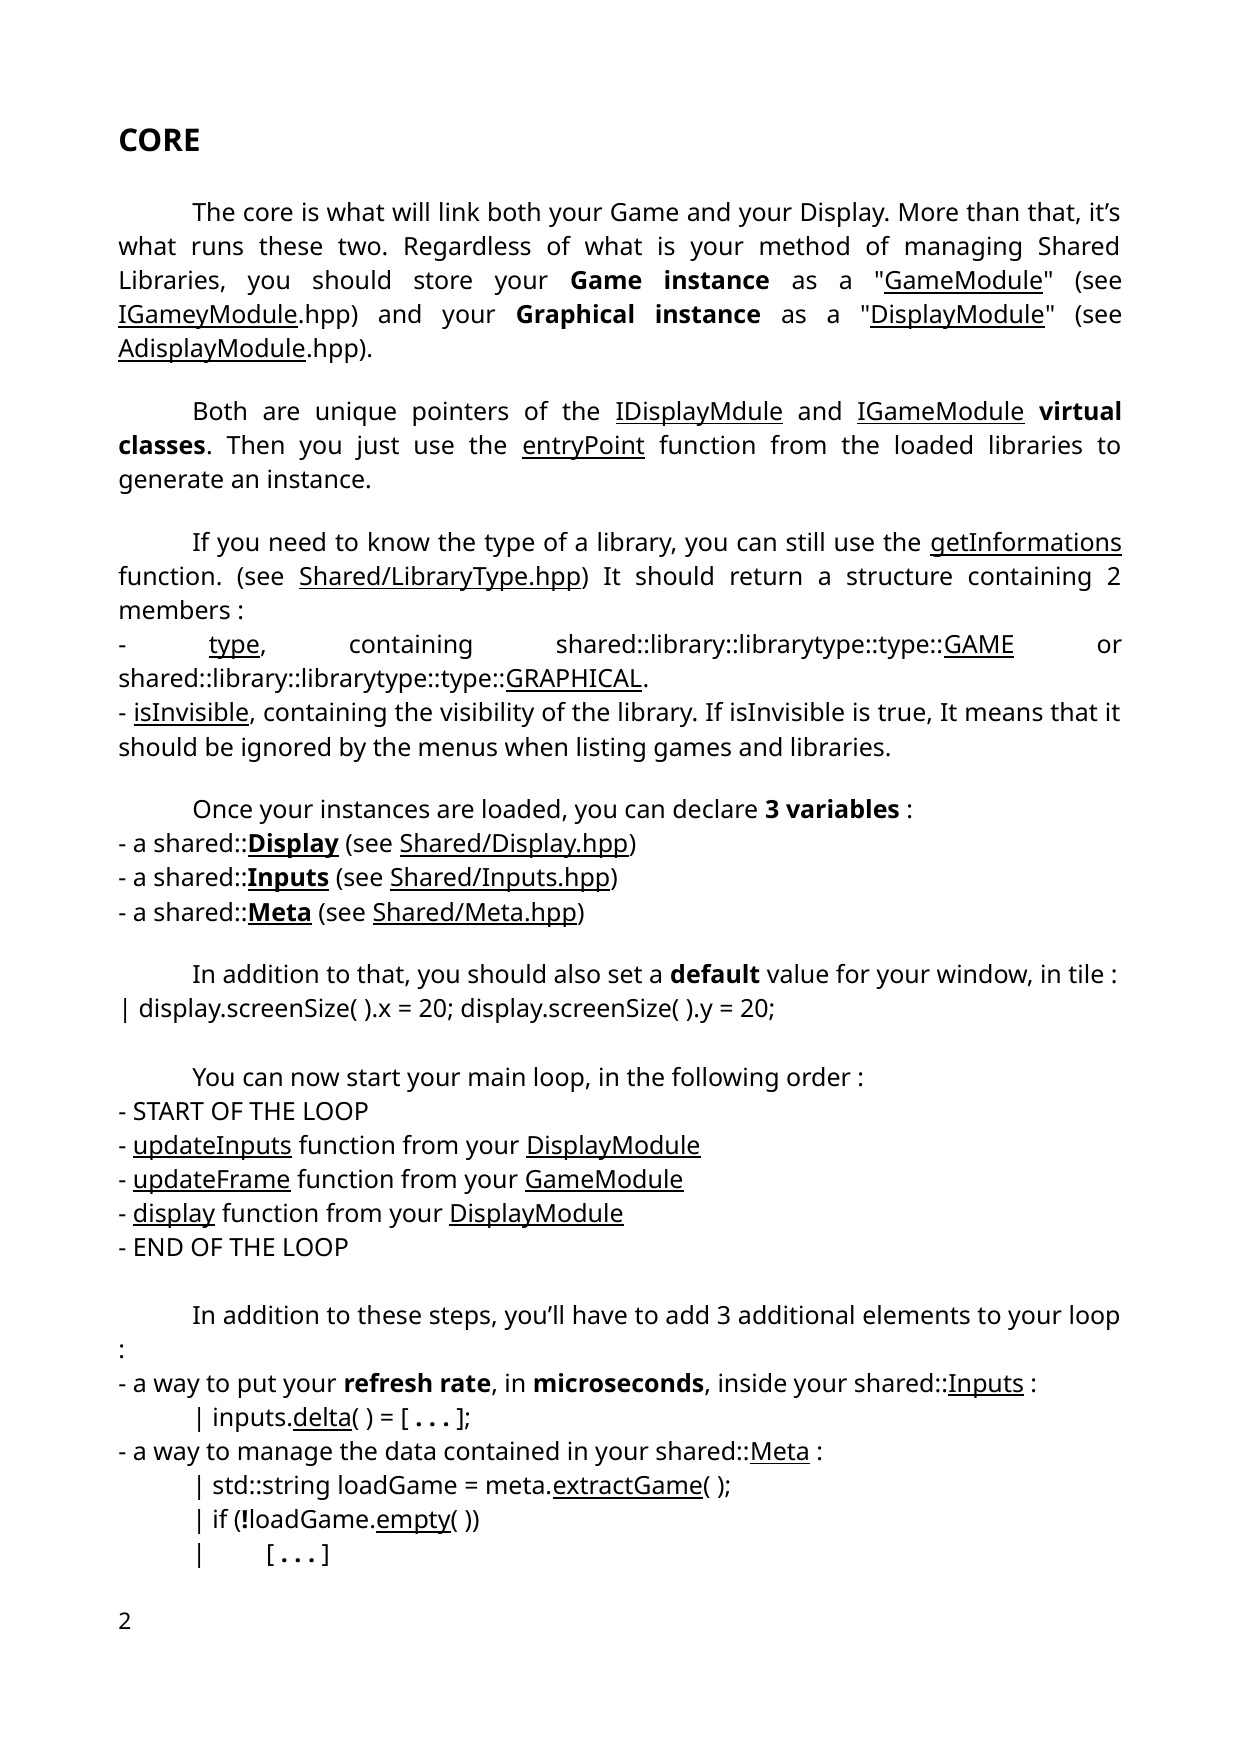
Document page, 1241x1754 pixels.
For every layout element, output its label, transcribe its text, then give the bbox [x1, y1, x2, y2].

text | inputs.delta( ) = [ . . . ]; [118, 1400, 1122, 1434]
text - isInvisible, containing the visibility of the library. If isInvisible is true, It means that it should be ignored by the menus when listing games and libraries. [118, 695, 1122, 763]
text The core is what will link both your Game and your Display. More than that, it’s what runs these two. Regardless of what is your method of managing Shared Libraries, you should store your Game instance as a "GameModule" (see IGameyModule.hpp) and your Graphical instance as a "DisplayModule" (see AdisplayModule.hpp). [118, 195, 1122, 365]
text - a way to manage the data contained in your shared::Meta : [118, 1434, 1122, 1468]
text | display.screenSize( ).x = 20; display.screenSize( ).y = 20; [118, 991, 1122, 1025]
text | if (!loadGame.empty( )) [118, 1502, 1122, 1536]
text - updateInputs function from your DisplayModule [118, 1127, 1122, 1161]
text | std::string loadGame = meta.extractGame( ); [118, 1468, 1122, 1502]
text - a way to put your refresh rate, in microseconds, inside your shared::Inputs : [118, 1366, 1122, 1400]
text - END OF THE LOOP [118, 1229, 1122, 1263]
text Once your instances are loaded, you can declare 3 variables : [118, 792, 1122, 826]
text You can now start your main loop, in the following order : [118, 1059, 1122, 1093]
text In addition to these steps, you’ll have to add 3 additional elements to your loop : [118, 1298, 1122, 1366]
text Both are unique pointers of the IDisplayMdule and IGameModule virtual classes. Then you just use the entryPoint function from the loaded libraries to generate an instance. [118, 394, 1122, 496]
text - START OF THE LOOP [118, 1093, 1122, 1127]
text - a shared::Display (see Shared/Display.hpp) [118, 826, 1122, 860]
text - updateFrame function from your GameModule [118, 1161, 1122, 1195]
text - a shared::Meta (see Shared/Meta.hpp) [118, 894, 1122, 928]
text CORE [118, 118, 1122, 161]
text - display function from your DisplayModule [118, 1195, 1122, 1229]
text If you need to know the type of a library, you can still use the getInformations function. (see Shared/LibraryType.hpp) It should return a structure containing 2 members : [118, 525, 1122, 627]
text | [ . . . ] [118, 1536, 1122, 1570]
text In addition to that, you should also set a default value for your window, in tile : [118, 957, 1122, 991]
text - a shared::Inputs (see Shared/Inputs.hpp) [118, 860, 1122, 894]
text - type, containing shared::library::librarytype::type::GAME or shared::library::librarytype::type::GRAPHICAL. [118, 627, 1122, 695]
